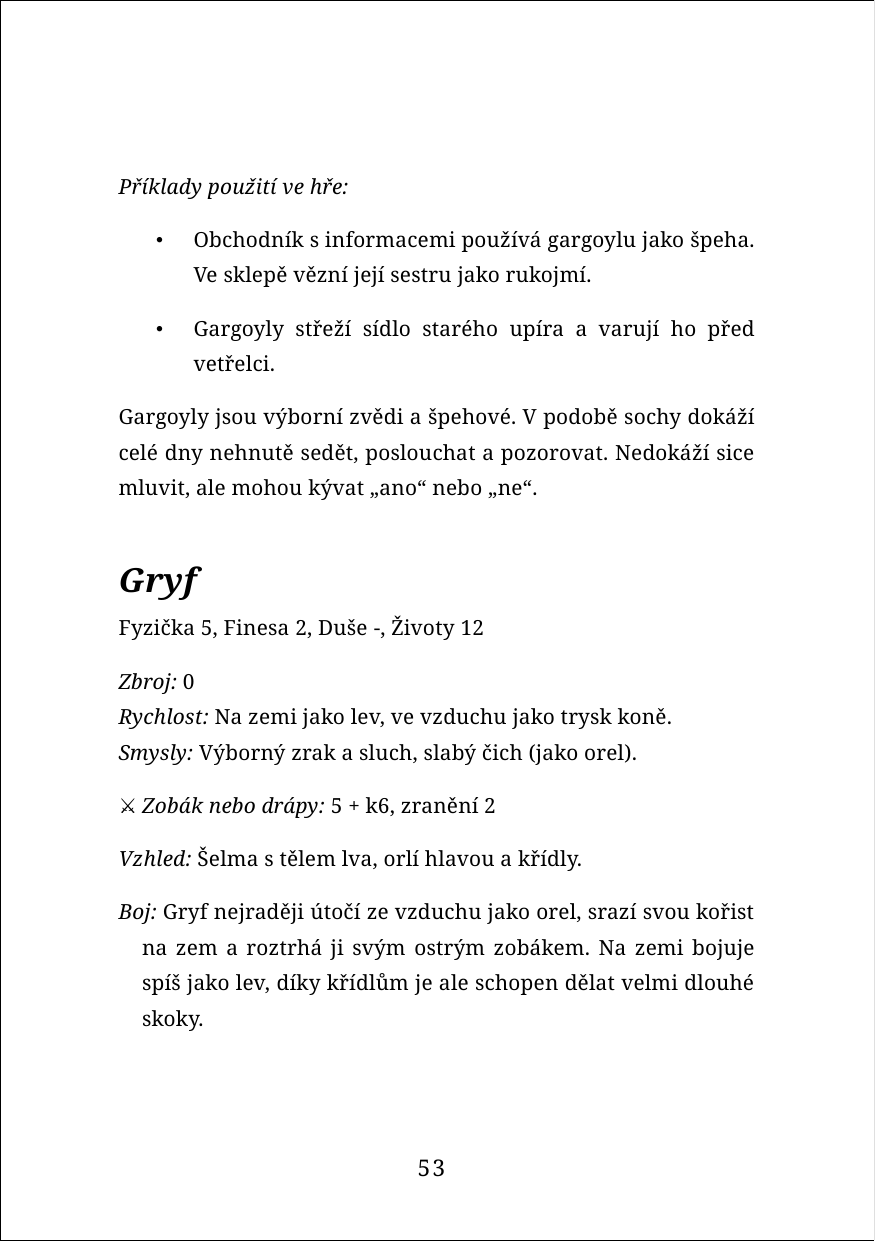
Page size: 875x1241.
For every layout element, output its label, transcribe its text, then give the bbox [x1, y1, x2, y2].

list Gargoyly střeží sídlo starého upíra a varují ho před vetřelci. [156, 314, 756, 378]
text Příklady použití ve hře: [118, 172, 756, 200]
text Boj: Gryf nejraději útočí ze vzduchu jako orel, srazí svou kořist na zem a roztrhá ji svým ostrým zobákem. Na zemi bojuje spíš jako lev, díky křídlům je ale schopen dělat velmi dlouhé skoky. [118, 897, 756, 1032]
subtitle Gryf [118, 556, 756, 602]
text Zbroj: 0 [118, 667, 756, 695]
text Vzhled: Šelma s tělem lva, orlí hlavou a křídly. [118, 844, 756, 873]
text Fyzička 5, Finesa 2, Duše -, Životy 12 [118, 613, 756, 642]
text Smysly: Výborný zrak a sluch, slabý čich (jako orel). [118, 738, 756, 766]
text ⚔ Zobák nebo drápy: 5 + k6, zranění 2 [118, 791, 756, 819]
list Obchodník s informacemi používá gargoylu jako špeha. Ve sklepě vězní její sestru jako rukojmí. [156, 225, 756, 289]
text Gargoyly jsou výborní zvědi a špehové. V podobě sochy dokáží celé dny nehnutě sedět, poslouchat a pozorovat. Nedokáží sice mluvit, ale mohou kývat „ano“ nebo „ne“. [118, 402, 756, 502]
text Rychlost: Na zemi jako lev, ve vzduchu jako trysk koně. [118, 702, 756, 731]
